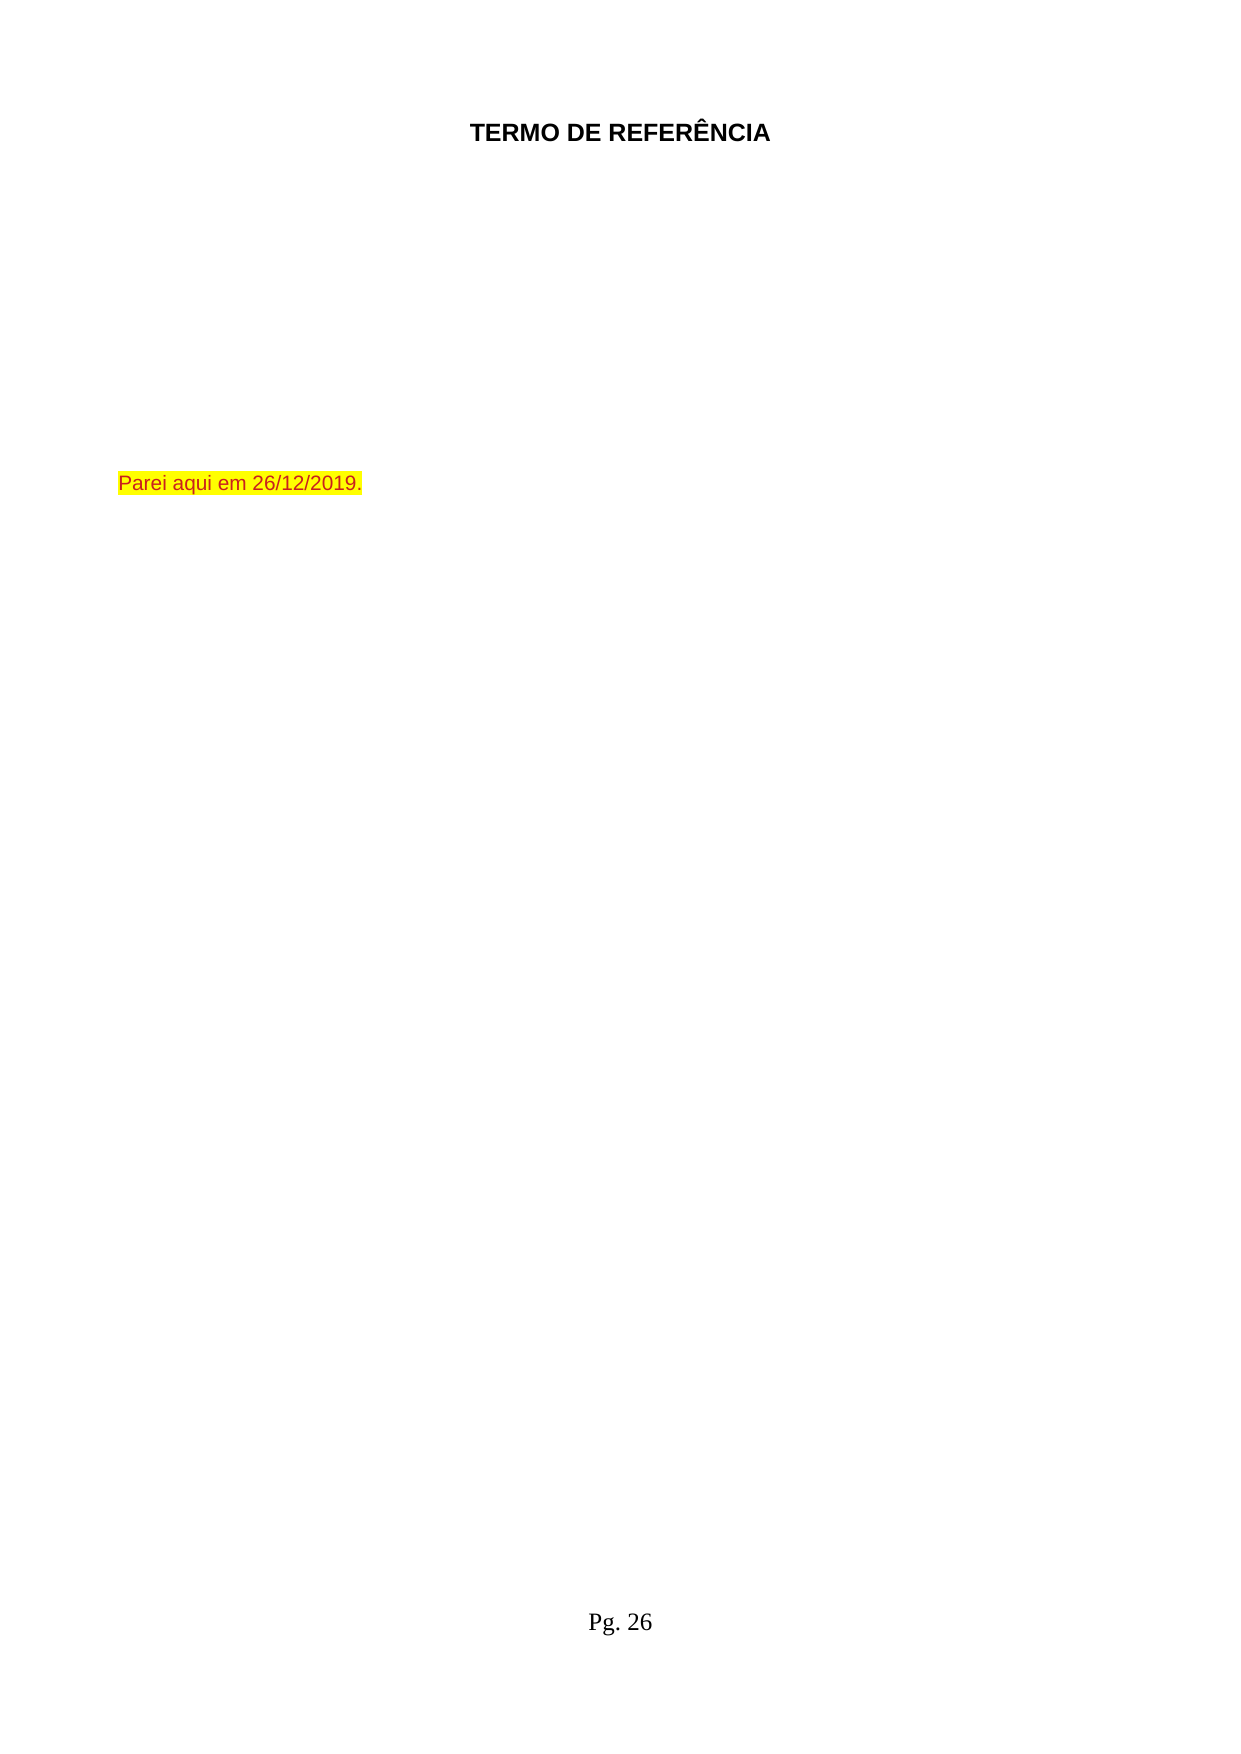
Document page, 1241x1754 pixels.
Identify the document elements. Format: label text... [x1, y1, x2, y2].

text Parei aqui em 26/12/2019. [118, 471, 1122, 495]
